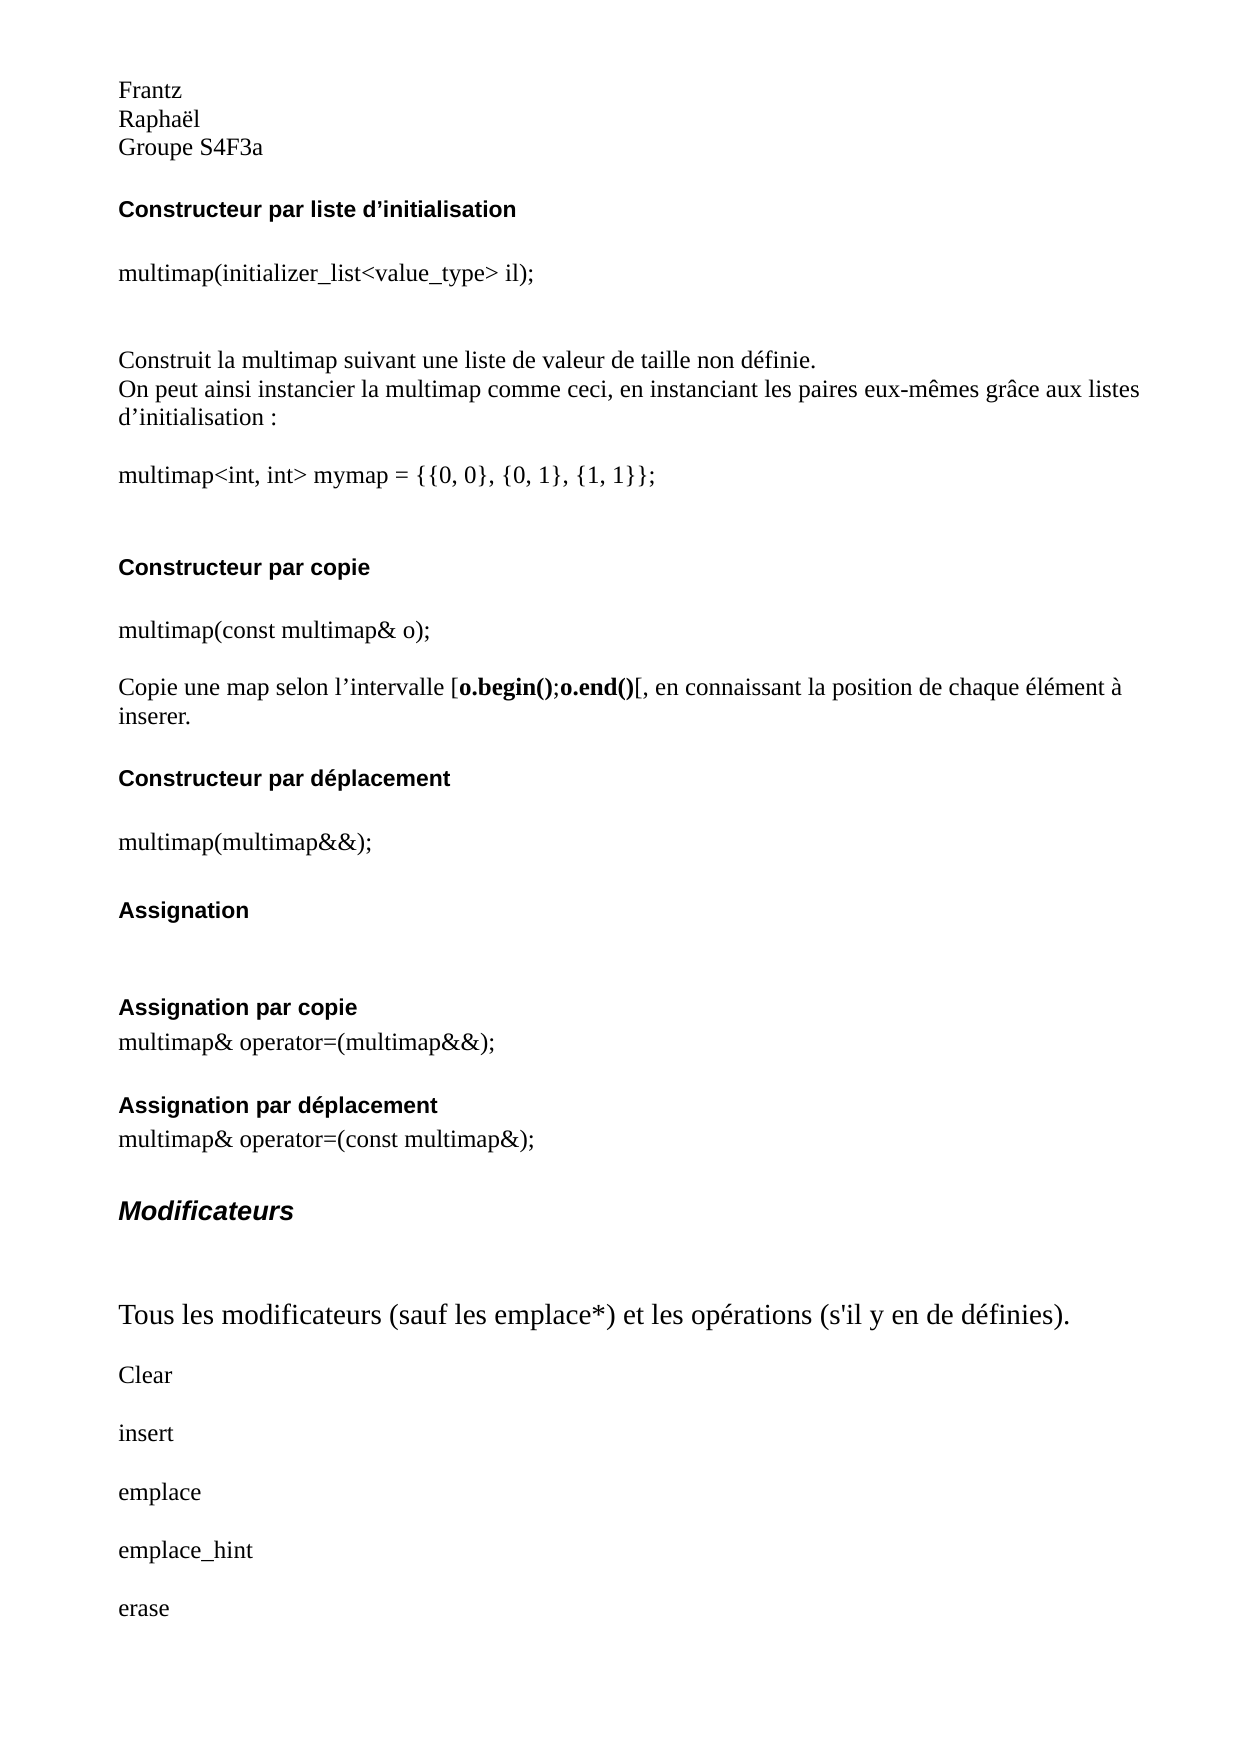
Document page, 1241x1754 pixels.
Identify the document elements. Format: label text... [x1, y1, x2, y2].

subtitle Modificateurs [118, 1195, 1181, 1226]
text Assignation par copie [118, 994, 1181, 1020]
text emplace [118, 1477, 1181, 1505]
text multimap(const multimap& o); [118, 615, 1181, 644]
text Clear [118, 1360, 1181, 1389]
text insert [118, 1418, 1181, 1447]
text multimap& operator=(multimap&&); [118, 1027, 1181, 1056]
text Assignation par déplacement [118, 1092, 1181, 1118]
subtitle Assignation [118, 897, 1181, 923]
text Tous les modificateurs (sauf les emplace*) et les opérations (s'il y en de définies). [118, 1297, 1181, 1331]
text multimap& operator=(const multimap&); [118, 1124, 1181, 1153]
text erase [118, 1593, 1181, 1622]
text multimap(multimap&&); [118, 827, 1181, 856]
text On peut ainsi instancier la multimap comme ceci, en instanciant les paires eux-mêmes grâce aux listes d’initialisation : [118, 374, 1181, 431]
text Copie une map selon l’intervalle [o.begin();o.end()[, en connaissant la position de chaque élément à inserer. [118, 672, 1181, 730]
text Constructeur par copie [118, 553, 1181, 580]
text Construit la multimap suivant une liste de valeur de taille non définie. [118, 345, 1181, 374]
text emplace_hint [118, 1535, 1181, 1563]
text multimap(initializer_list<value_type> il); [118, 258, 1181, 287]
text multimap<int, int> mymap = {{0, 0}, {0, 1}, {1, 1}}; [118, 460, 1181, 489]
text Constructeur par liste d’initialisation [118, 196, 1181, 223]
text Constructeur par déplacement [118, 765, 1181, 792]
